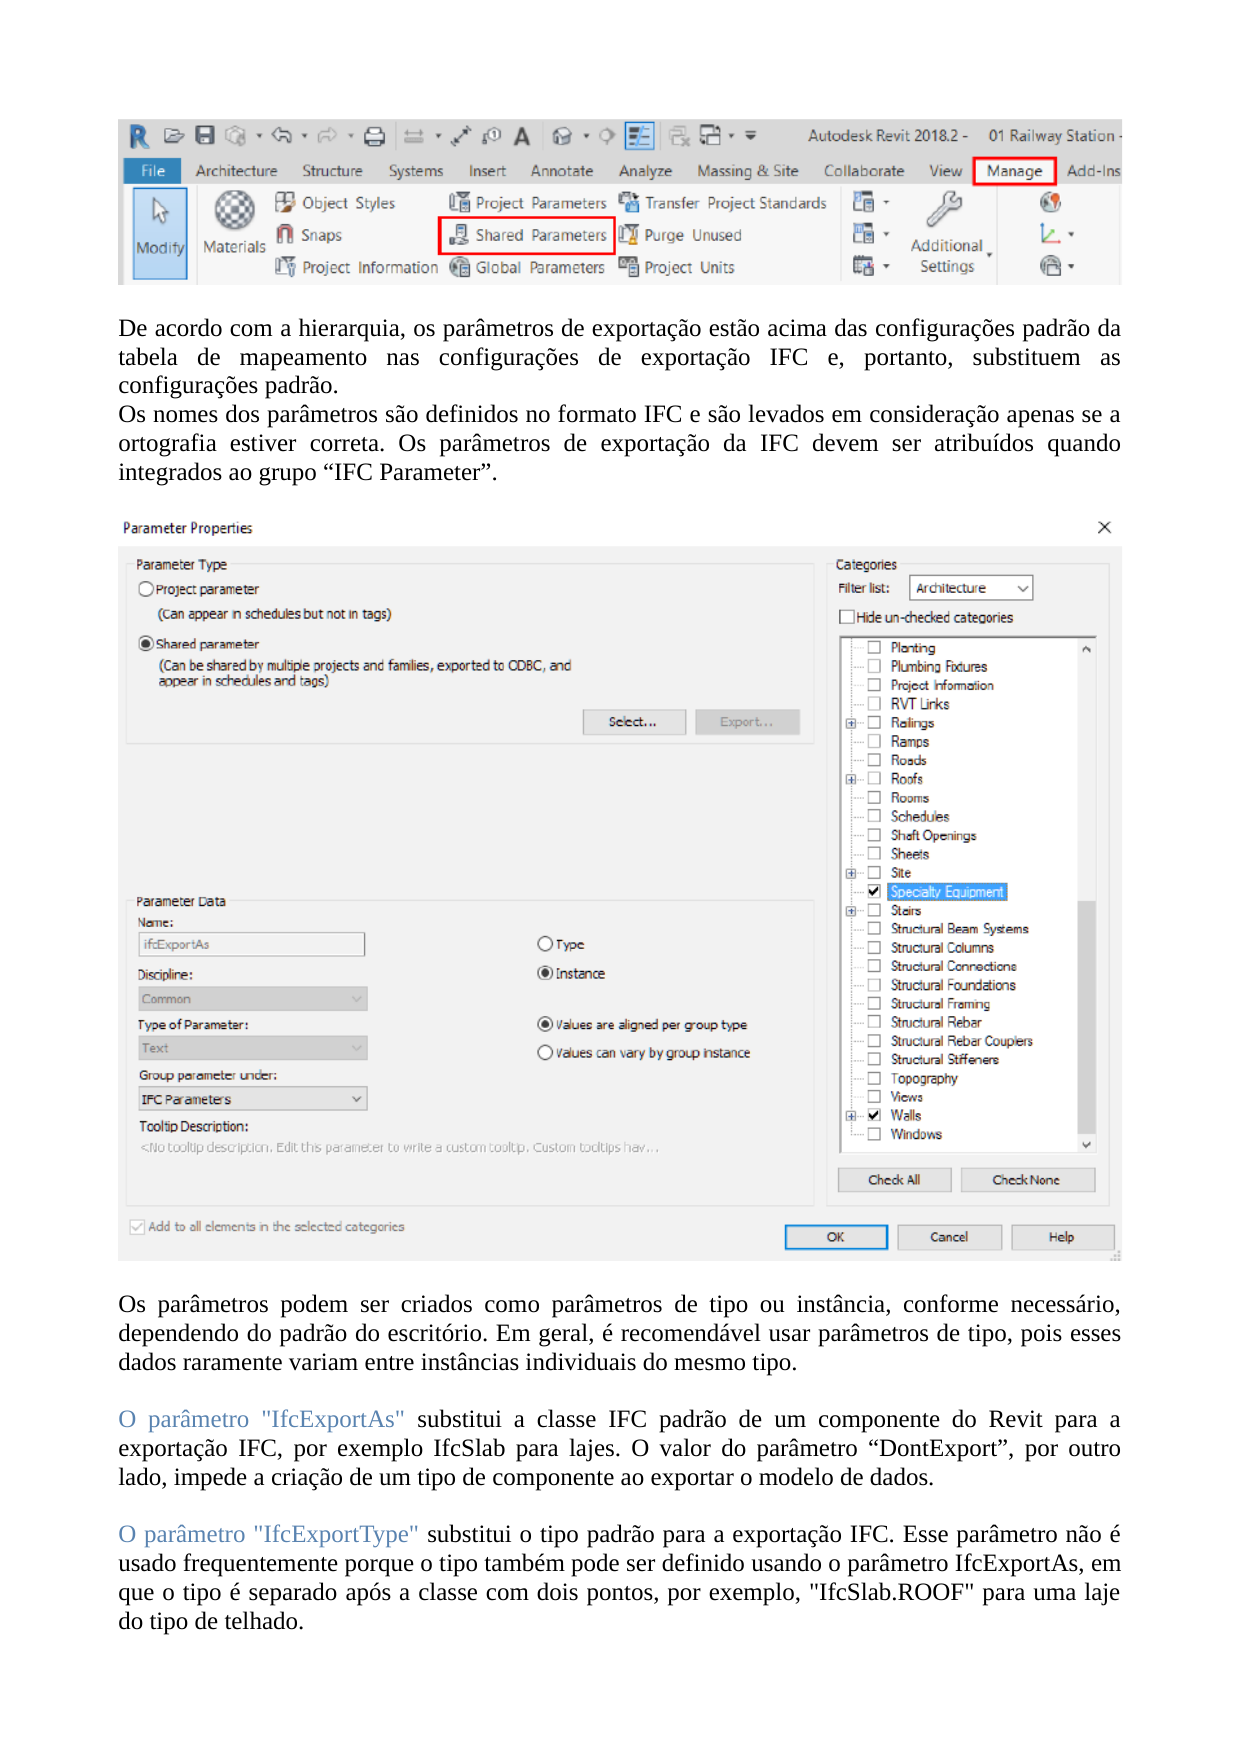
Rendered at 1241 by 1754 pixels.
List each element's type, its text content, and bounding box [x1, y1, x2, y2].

text Os nomes dos parâmetros são definidos no formato IFC e são levados em consideração apenas se a ortografia estiver correta. Os parâmetros de exportação da IFC devem ser atribuídos quando integrados ao grupo “IFC Parameter”. [118, 399, 1122, 486]
text O parâmetro "IfcExportType" substitui o tipo padrão para a exportação IFC. Esse parâmetro não é usado frequentemente porque o tipo também pode ser definido usando o parâmetro IfcExportAs, em que o tipo é separado após a classe com dois pontos, por exemplo, "IfcSlab.ROOF" para uma laje do tipo de telhado. [118, 1519, 1122, 1634]
picture [118, 514, 1123, 1261]
text O parâmetro "IfcExportAs" substitui a classe IFC padrão de um componente do Revit para a exportação IFC, por exemplo IfcSlab para lajes. O valor do parâmetro “DontExport”, por outro lado, impede a criação de um tipo de componente ao exportar o modelo de dados. [118, 1404, 1122, 1491]
picture [118, 118, 1123, 285]
text De acordo com a hierarquia, os parâmetros de exportação estão acima das configurações padrão da tabela de mapeamento nas configurações de exportação IFC e, portanto, substituem as configurações padrão. [118, 313, 1122, 399]
text Os parâmetros podem ser criados como parâmetros de tipo ou instância, conforme necessário, dependendo do padrão do escritório. Em geral, é recomendável usar parâmetros de tipo, pois esses dados raramente variam entre instâncias individuais do mesmo tipo. [118, 1289, 1122, 1376]
